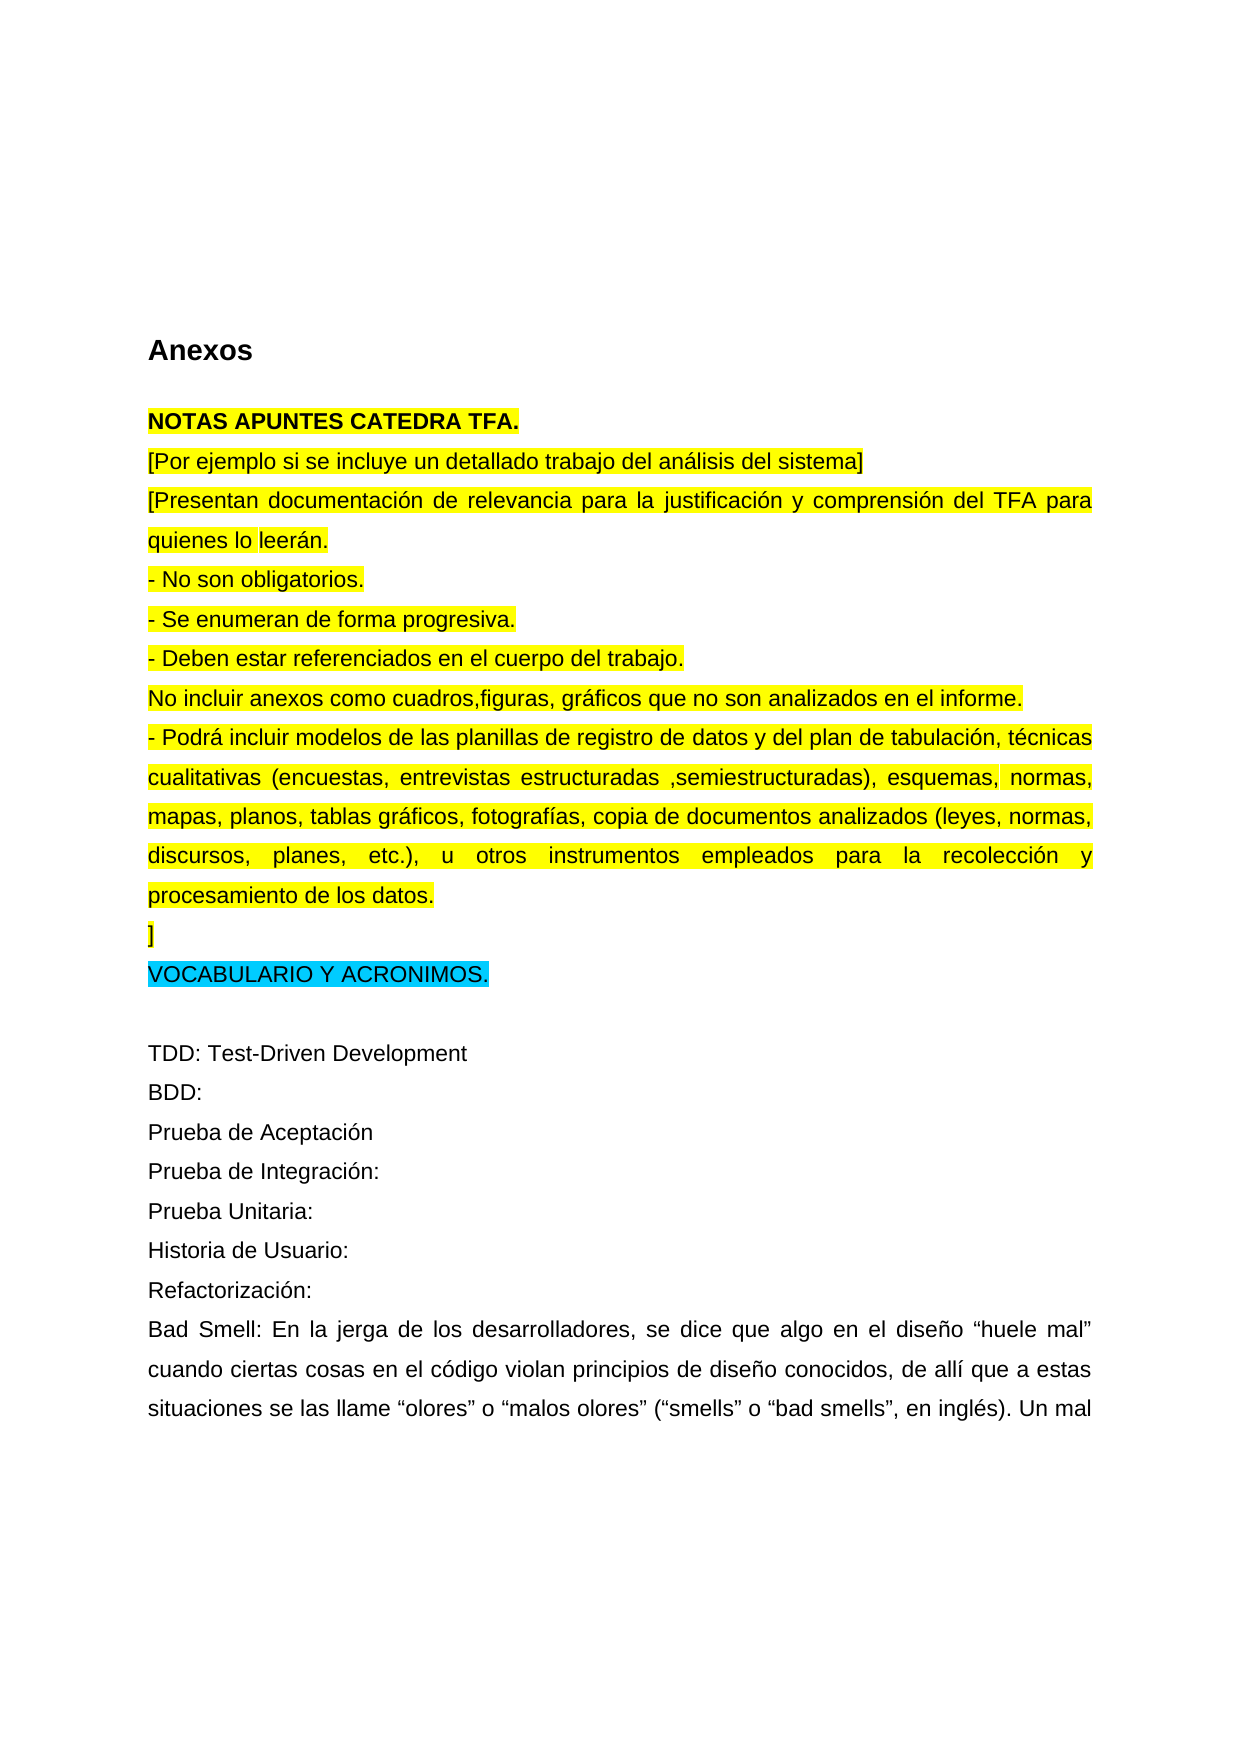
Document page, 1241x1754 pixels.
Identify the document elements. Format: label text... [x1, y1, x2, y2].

text [Por ejemplo si se incluye un detallado trabajo del análisis del sistema] [148, 448, 1093, 474]
text No incluir anexos como cuadros,figuras, gráficos que no son analizados en el informe. [148, 684, 1093, 711]
subtitle Anexos [148, 333, 1093, 367]
text - No son obligatorios. [148, 566, 1093, 592]
text NOTAS APUNTES CATEDRA TFA. [148, 408, 1093, 434]
text VOCABULARIO Y ACRONIMOS. [148, 961, 1093, 987]
text - Se enumeran de forma progresiva. [148, 606, 1093, 632]
text TDD: Test-Driven Development [148, 1040, 1093, 1066]
text [Presentan documentación de relevancia para la justificación y comprensión del TFA para quienes lo leerán. [148, 487, 1093, 553]
text Prueba de Integración: [148, 1158, 1093, 1184]
text Prueba Unitaria: [148, 1198, 1093, 1224]
text BDD: [148, 1079, 1093, 1106]
text Prueba de Aceptación [148, 1119, 1093, 1145]
text - Deben estar referenciados en el cuerpo del trabajo. [148, 645, 1093, 671]
text Refactorización: [148, 1277, 1093, 1303]
text Historia de Usuario: [148, 1237, 1093, 1263]
text - Podrá incluir modelos de las planillas de registro de datos y del plan de tabulación, técnicas cualitativas (encuestas, entrevistas estructuradas ,semiestructuradas), esquemas, normas, mapas, planos, tablas gráficos, fotografías, copia de documentos analizados (leyes, normas, discursos, planes, etc.), u otros instrumentos empleados para la recolección y procesamiento de los datos. [148, 724, 1093, 908]
text Bad Smell: En la jerga de los desarrolladores, se dice que algo en el diseño “huele mal” cuando ciertas cosas en el código violan principios de diseño conocidos, de allí que a estas situaciones se las llame “olores” o “malos olores” (“smells” o “bad smells”, en inglés). Un mal [148, 1316, 1093, 1421]
text ] [148, 921, 1093, 948]
